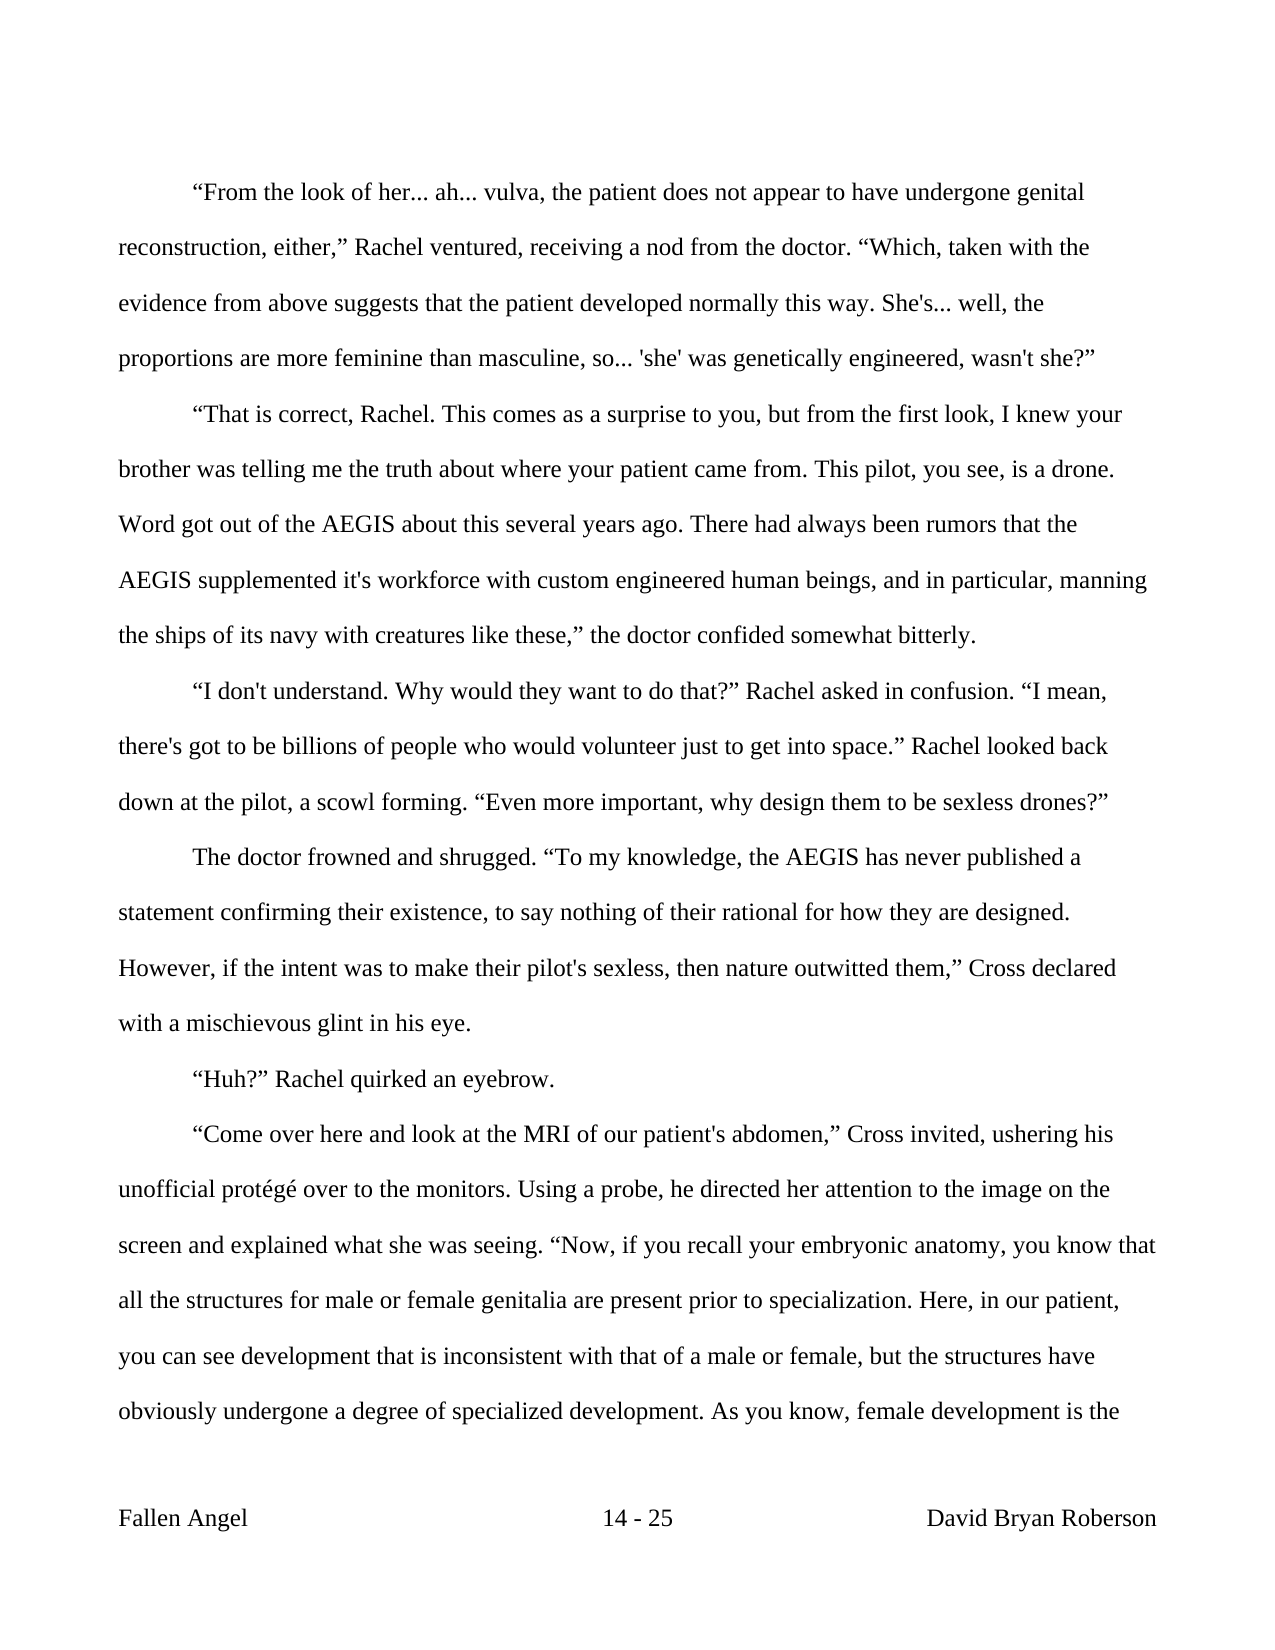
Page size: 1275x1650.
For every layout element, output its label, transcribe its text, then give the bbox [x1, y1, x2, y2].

text “Come over here and look at the MRI of our patient's abdomen,” Cross invited, ushering his unofficial protégé over to the monitors. Using a probe, he directed her attention to the image on the screen and explained what she was seeing. “Now, if you recall your embryonic anatomy, you know that all the structures for male or female genitalia are present prior to specialization. Here, in our patient, you can see development that is inconsistent with that of a male or female, but the structures have obviously undergone a degree of specialized development. As you know, female development is the [118, 1120, 1157, 1425]
text “From the look of her... ah... vulva, the patient does not appear to have undergone genital reconstruction, either,” Rachel ventured, receiving a nod from the doctor. “Which, taken with the evidence from above suggests that the patient developed normally this way. She's... well, the proportions are more feminine than masculine, so... 'she' was genetically engineered, wasn't she?” [118, 178, 1157, 372]
text “Huh?” Rachel quirked an eyebrow. [118, 1065, 1157, 1092]
text “That is correct, Rachel. This comes as a surprise to you, but from the first look, I knew your brother was telling me the truth about where your patient came from. This pilot, you see, is a drone. Word got out of the AEGIS about this several years ago. There had always been rumors that the AEGIS supplemented it's workforce with custom engineered human beings, and in particular, manning the ships of its navy with creatures like these,” the doctor confided somewhat bitterly. [118, 400, 1157, 649]
text “I don't understand. Why would they want to do that?” Rachel asked in confusion. “I mean, there's got to be billions of people who would volunteer just to get into space.” Rachel looked back down at the pilot, a scowl forming. “Even more important, why design them to be sexless drones?” [118, 677, 1157, 815]
text The doctor frowned and shrugged. “To my knowledge, the AEGIS has never published a statement confirming their existence, to say nothing of their rational for how they are designed. However, if the intent was to make their pilot's sexless, then nature outwitted them,” Cross declared with a mischievous glint in his eye. [118, 843, 1157, 1037]
